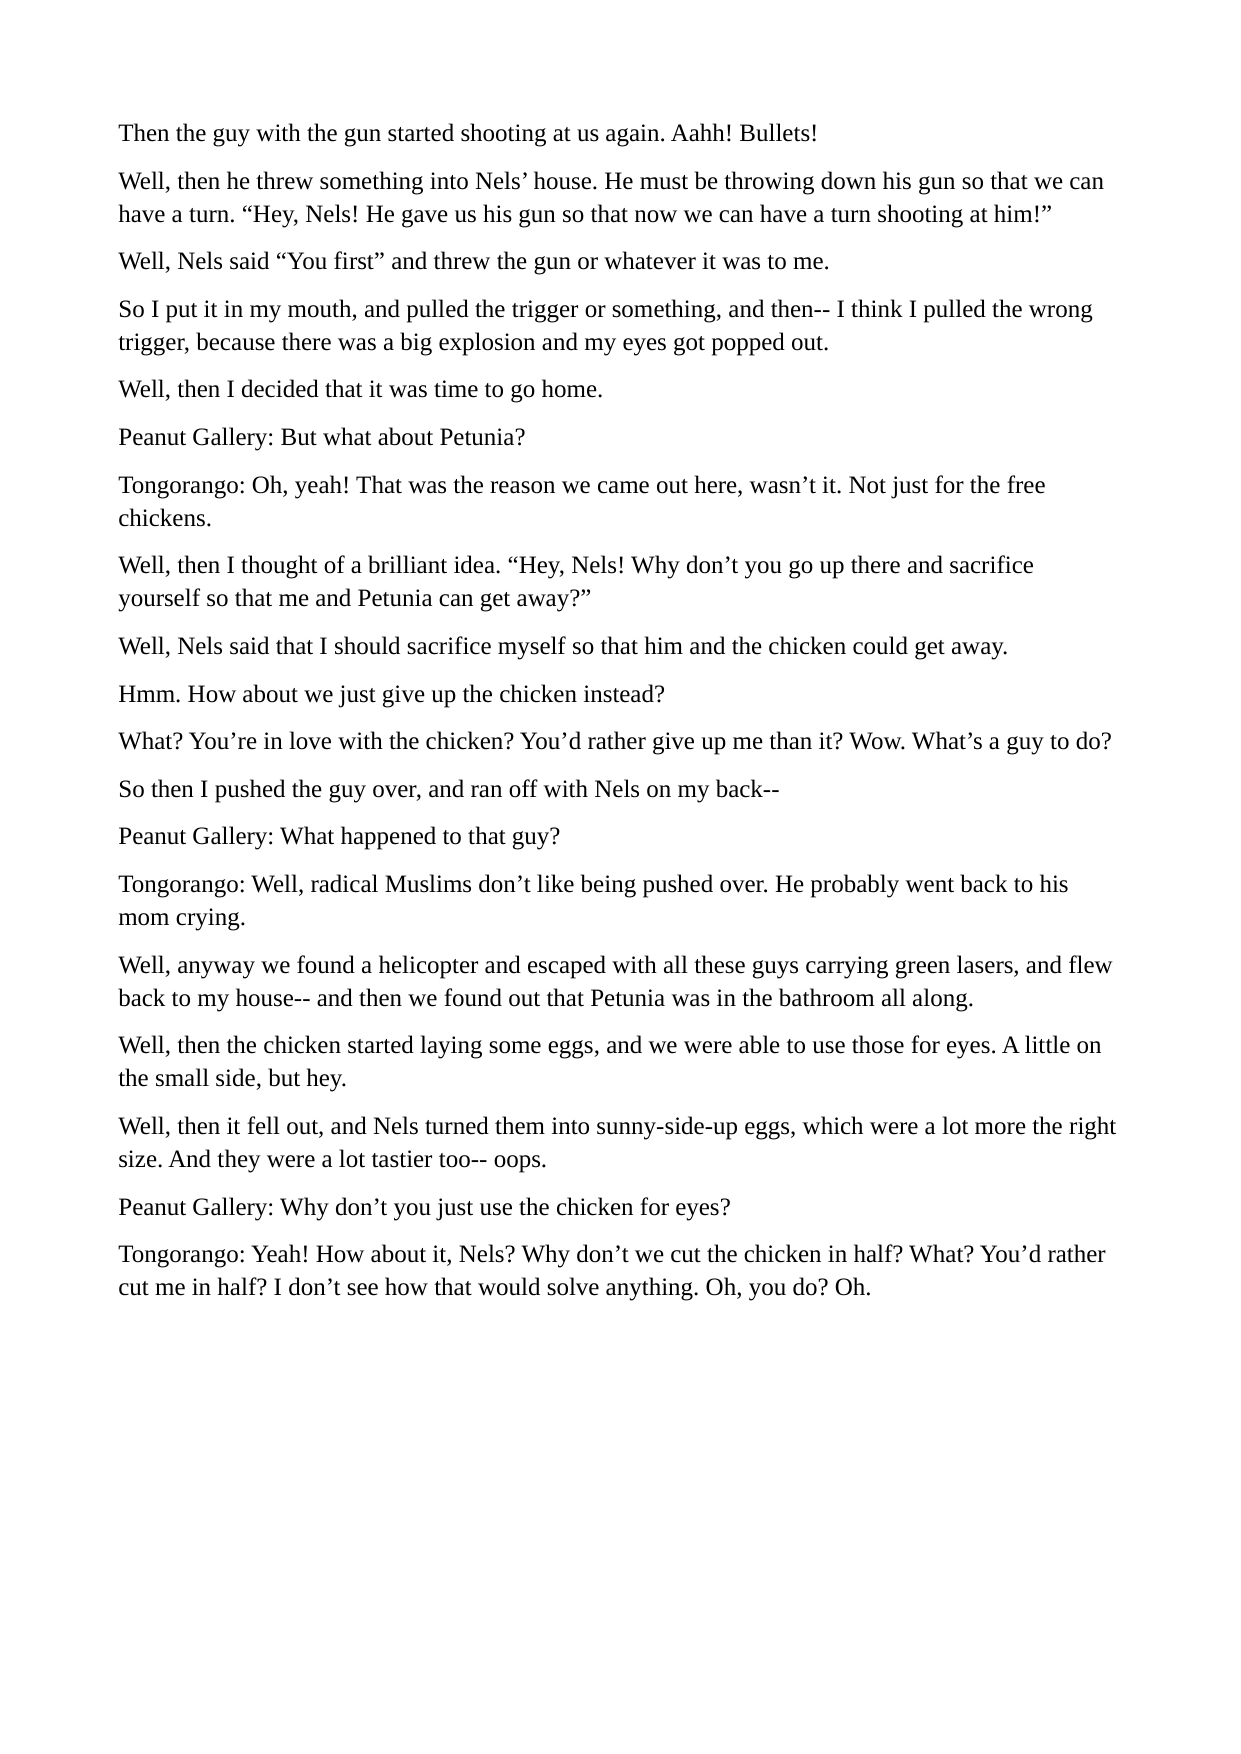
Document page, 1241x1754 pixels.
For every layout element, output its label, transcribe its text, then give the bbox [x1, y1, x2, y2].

text Peanut Gallery: Why don’t you just use the chicken for eyes? [118, 1192, 1122, 1220]
text Peanut Gallery: But what about Petunia? [118, 422, 1122, 451]
text Well, Nels said that I should sacrifice myself so that him and the chicken could get away. [118, 631, 1122, 660]
text Hmm. How about we just give up the chicken instead? [118, 679, 1122, 707]
text Well, then the chicken started laying some eggs, and we were able to use those for eyes. A little on the small side, but hey. [118, 1030, 1122, 1092]
text Peanut Gallery: What happened to that guy? [118, 821, 1122, 850]
text Well, then I thought of a brilliant idea. “Hey, Nels! Why don’t you go up there and sacrifice yourself so that me and Petunia can get away?” [118, 550, 1122, 612]
text So I put it in my mouth, and pulled the trigger or something, and then-- I think I pulled the wrong trigger, because there was a big explosion and my eyes got popped out. [118, 294, 1122, 356]
text Well, then it fell out, and Nels turned them into sunny-side-up eggs, which were a lot more the right size. And they were a lot tastier too-- oops. [118, 1111, 1122, 1173]
text Tongorango: Yeah! How about it, Nels? Why don’t we cut the chicken in half? What? You’d rather cut me in half? I don’t see how that would solve anything. Oh, you do? Oh. [118, 1239, 1122, 1301]
text Then the guy with the gun started shooting at us again. Aahh! Bullets! [118, 118, 1122, 147]
text What? You’re in love with the chicken? You’d rather give up me than it? Wow. What’s a guy to do? [118, 726, 1122, 755]
text Tongorango: Well, radical Muslims don’t like being pushed over. He probably went back to his mom crying. [118, 869, 1122, 931]
text Well, then I decided that it was time to go home. [118, 374, 1122, 403]
text Well, then he threw something into Nels’ house. He must be throwing down his gun so that we can have a turn. “Hey, Nels! He gave us his gun so that now we can have a turn shooting at him!” [118, 166, 1122, 227]
text So then I pushed the guy over, and ran off with Nels on my back-- [118, 774, 1122, 803]
text Well, anyway we found a helicopter and escaped with all these guys carrying green lasers, and flew back to my house-- and then we found out that Petunia was in the bathroom all along. [118, 950, 1122, 1011]
text Tongorango: Oh, yeah! That was the reason we came out here, wasn’t it. Not just for the free chickens. [118, 470, 1122, 532]
text Well, Nels said “You first” and threw the gun or whatever it was to me. [118, 246, 1122, 275]
